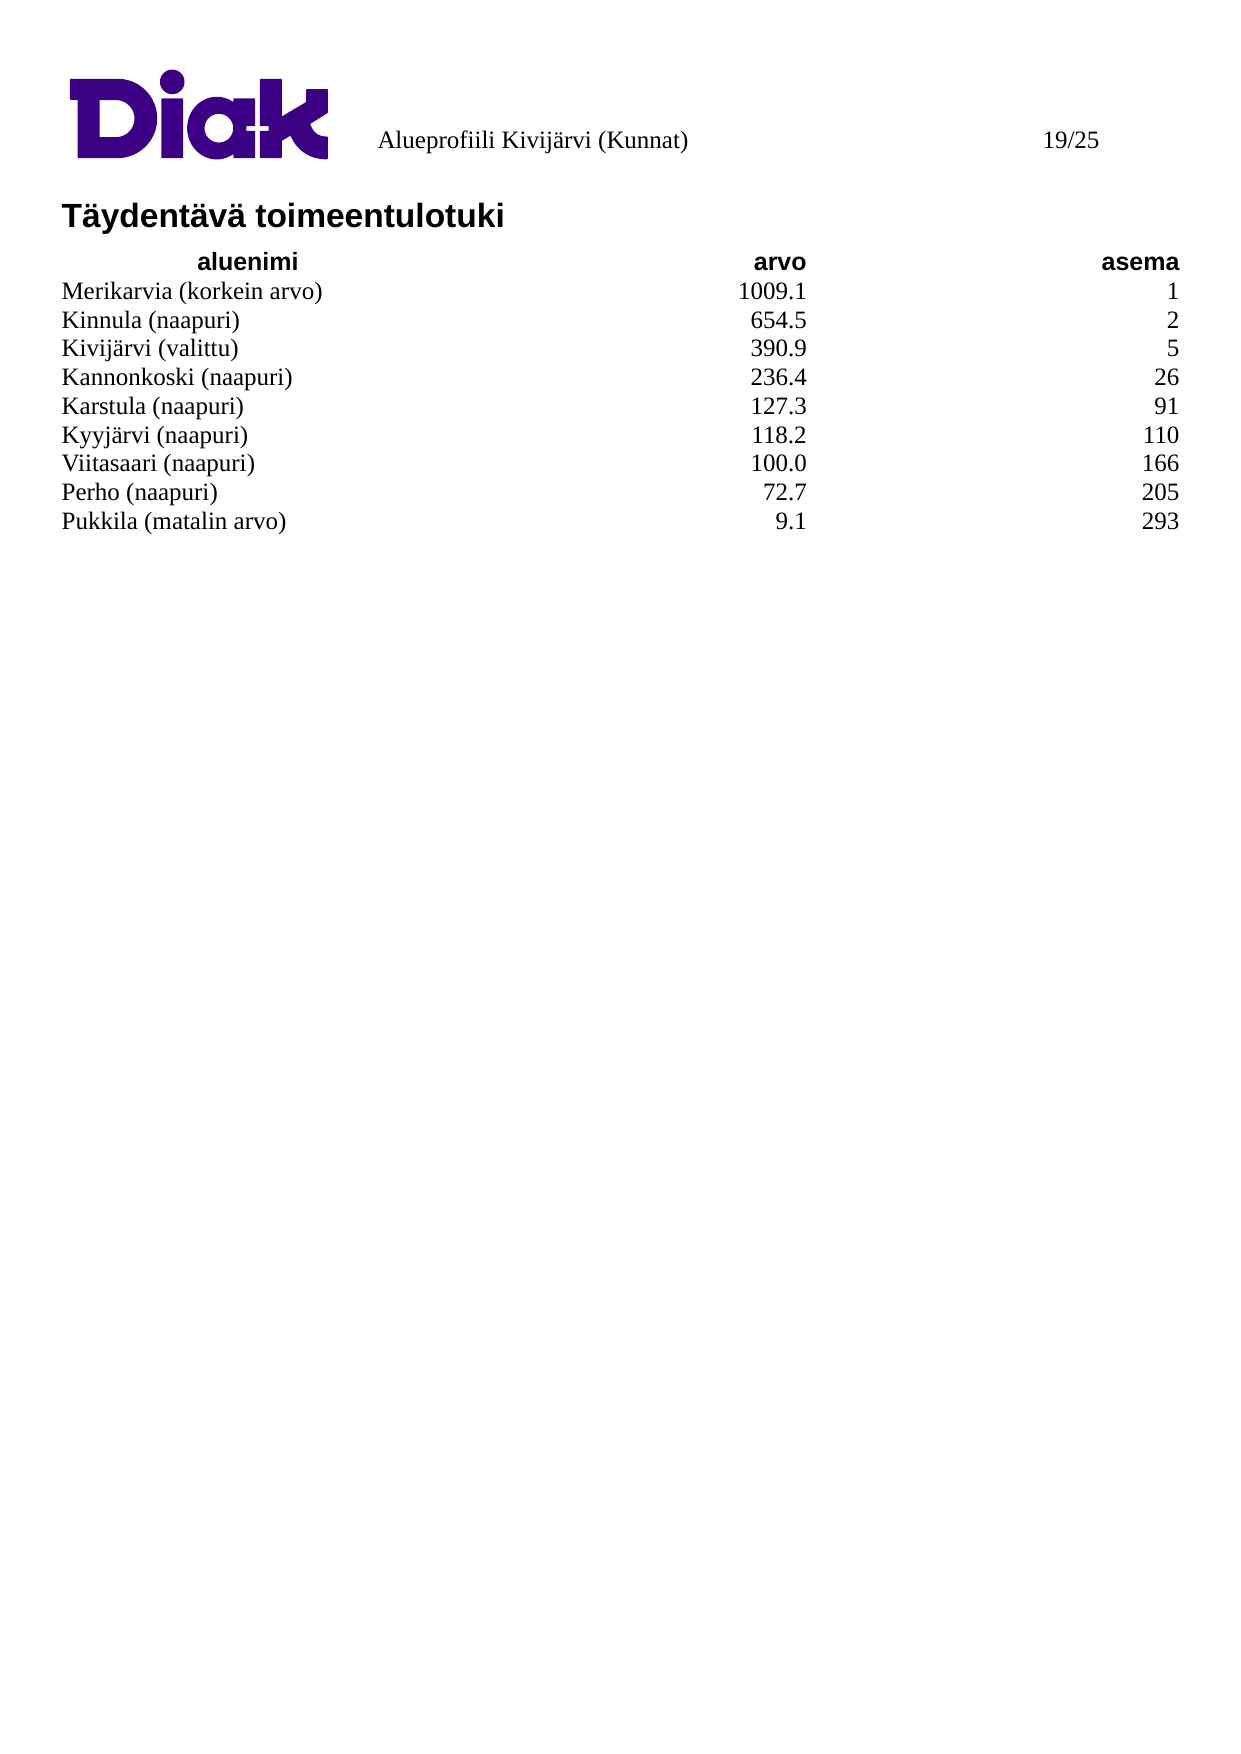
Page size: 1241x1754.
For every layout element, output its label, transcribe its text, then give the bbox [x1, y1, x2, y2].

table_cell 654.5 [434, 305, 806, 333]
table_cell 205 [806, 477, 1179, 506]
table_cell 9.1 [434, 506, 806, 535]
table_cell Karstula (naapuri) [61, 391, 434, 420]
table_cell 236.4 [434, 362, 806, 391]
table_cell Kivijärvi (valittu) [61, 334, 434, 362]
table_cell Kannonkoski (naapuri) [61, 362, 434, 391]
table_header aluenimi [61, 247, 434, 276]
table_cell 127.3 [434, 391, 806, 420]
table_cell 166 [806, 449, 1179, 477]
table_cell 91 [806, 391, 1179, 420]
table_cell Kyyjärvi (naapuri) [61, 420, 434, 448]
table_cell 1009.1 [434, 276, 806, 305]
table_cell 293 [806, 506, 1179, 535]
table_cell 5 [806, 334, 1179, 362]
table_cell Pukkila (matalin arvo) [61, 506, 434, 535]
table_cell Kinnula (naapuri) [61, 305, 434, 333]
table_cell 72.7 [434, 477, 806, 506]
table_header arvo [434, 247, 806, 276]
table_cell 390.9 [434, 334, 806, 362]
table_cell Viitasaari (naapuri) [61, 449, 434, 477]
table_cell Perho (naapuri) [61, 477, 434, 506]
table_cell Merikarvia (korkein arvo) [61, 276, 434, 305]
subtitle Täydentävä toimeentulotuki [61, 196, 1179, 235]
table_cell 1 [806, 276, 1179, 305]
table_cell 26 [806, 362, 1179, 391]
table_cell 118.2 [434, 420, 806, 448]
table_cell 110 [806, 420, 1179, 448]
table_header asema [806, 247, 1179, 276]
table_cell 2 [806, 305, 1179, 333]
table_cell 100.0 [434, 449, 806, 477]
